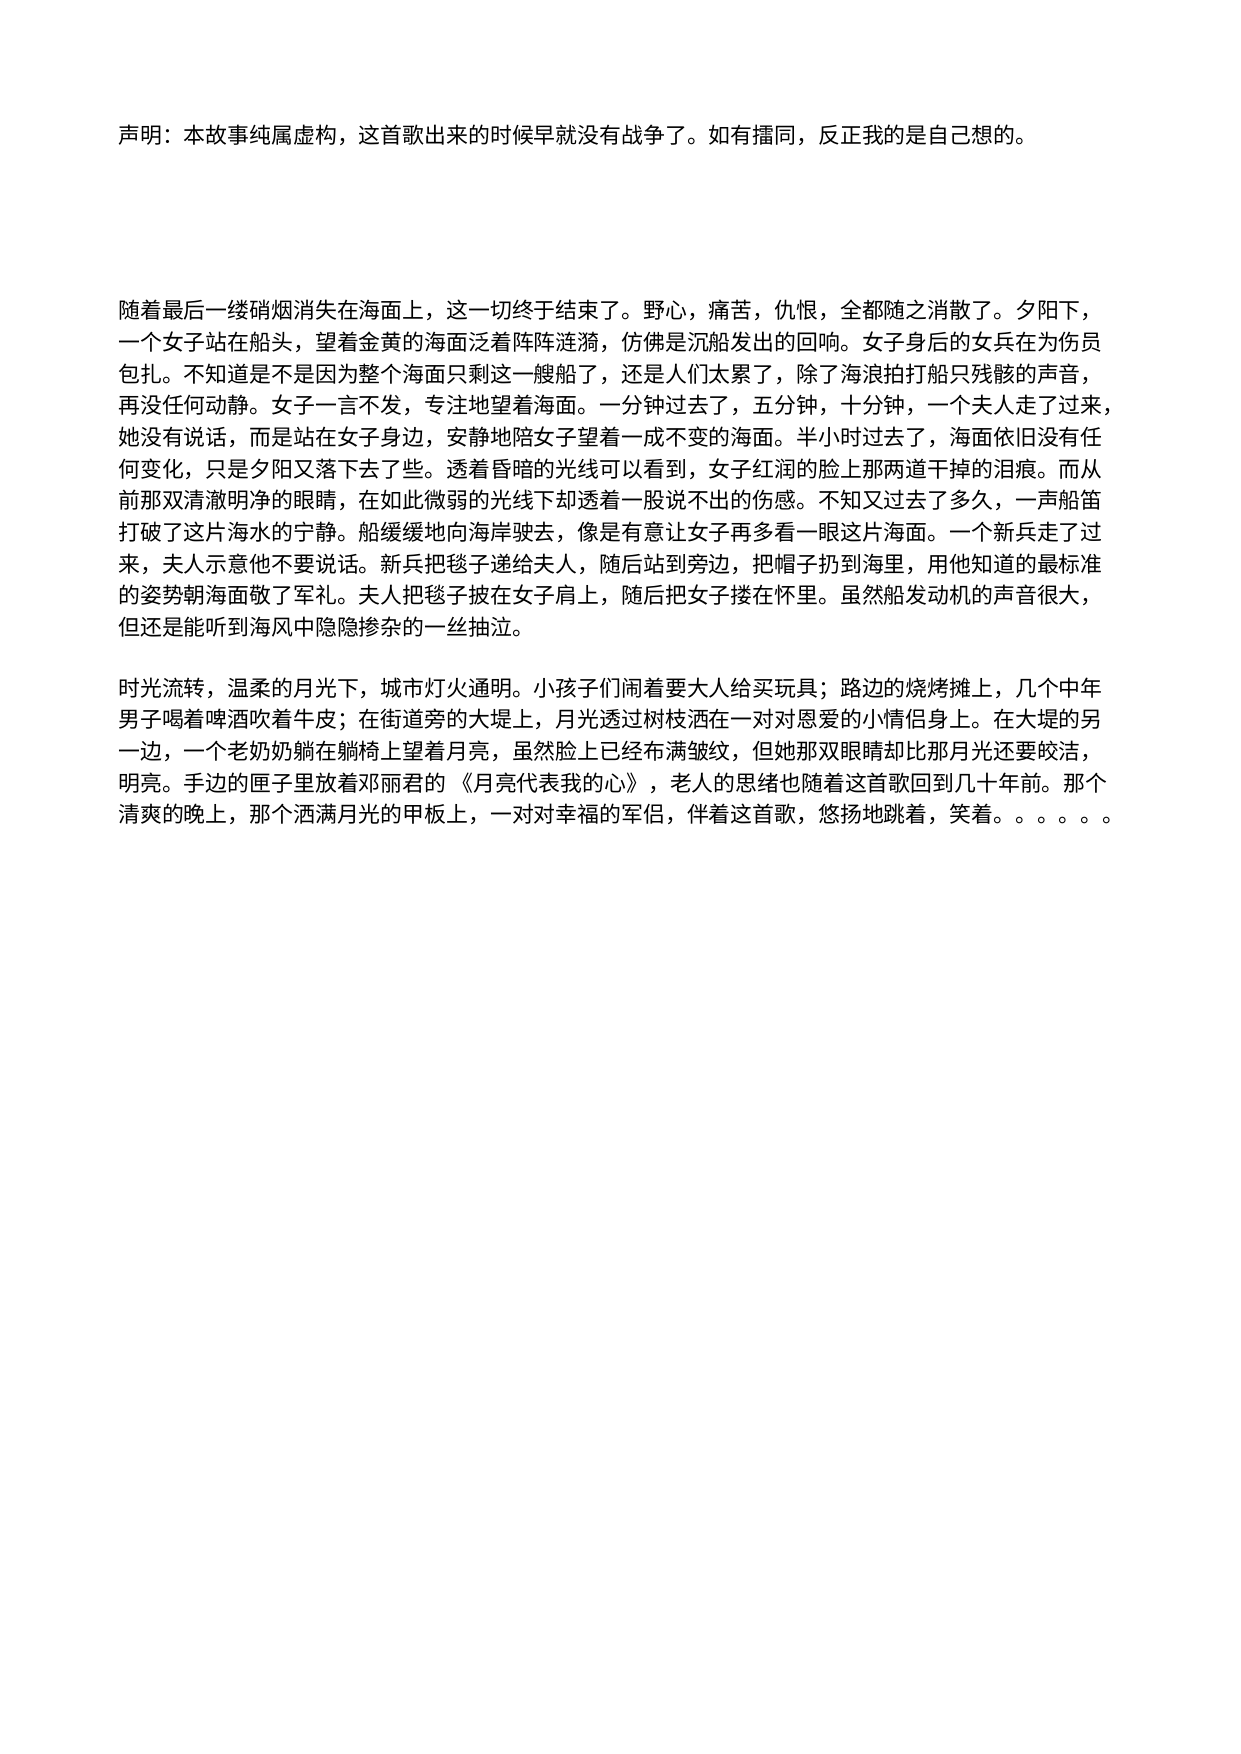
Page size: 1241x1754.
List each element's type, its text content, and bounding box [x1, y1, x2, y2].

text 时光流转，温柔的月光下，城市灯火通明。小孩子们闹着要大人给买玩具；路边的烧烤摊上，几个中年男子喝着啤酒吹着牛皮；在街道旁的大堤上，月光透过树枝洒在一对对恩爱的小情侣身上。在大堤的另一边，一个老奶奶躺在躺椅上望着月亮，虽然脸上已经布满皱纹，但她那双眼睛却比那月光还要皎洁，明亮。手边的匣子里放着邓丽君的 《月亮代表我的心》，老人的思绪也随着这首歌回到几十年前。那个清爽的晚上，那个洒满月光的甲板上，一对对幸福的军侣，伴着这首歌，悠扬地跳着，笑着。。。。。。 [118, 671, 1122, 829]
text 声明：本故事纯属虚构，这首歌出来的时候早就没有战争了。如有擂同，反正我的是自己想的。 [118, 118, 1122, 150]
text 随着最后一缕硝烟消失在海面上，这一切终于结束了。野心，痛苦，仇恨，全都随之消散了。夕阳下，一个女子站在船头，望着金黄的海面泛着阵阵涟漪，仿佛是沉船发出的回响。女子身后的女兵在为伤员包扎。不知道是不是因为整个海面只剩这一艘船了，还是人们太累了，除了海浪拍打船只残骸的声音，再没任何动静。女子一言不发，专注地望着海面。一分钟过去了，五分钟，十分钟，一个夫人走了过来，她没有说话，而是站在女子身边，安静地陪女子望着一成不变的海面。半小时过去了，海面依旧没有任何变化，只是夕阳又落下去了些。透着昏暗的光线可以看到，女子红润的脸上那两道干掉的泪痕。而从前那双清澈明净的眼睛，在如此微弱的光线下却透着一股说不出的伤感。不知又过去了多久，一声船笛打破了这片海水的宁静。船缓缓地向海岸驶去，像是有意让女子再多看一眼这片海面。一个新兵走了过来，夫人示意他不要说话。新兵把毯子递给夫人，随后站到旁边，把帽子扔到海里，用他知道的最标准的姿势朝海面敬了军礼。夫人把毯子披在女子肩上，随后把女子搂在怀里。虽然船发动机的声音很大，但还是能听到海风中隐隐掺杂的一丝抽泣。 [118, 293, 1122, 642]
